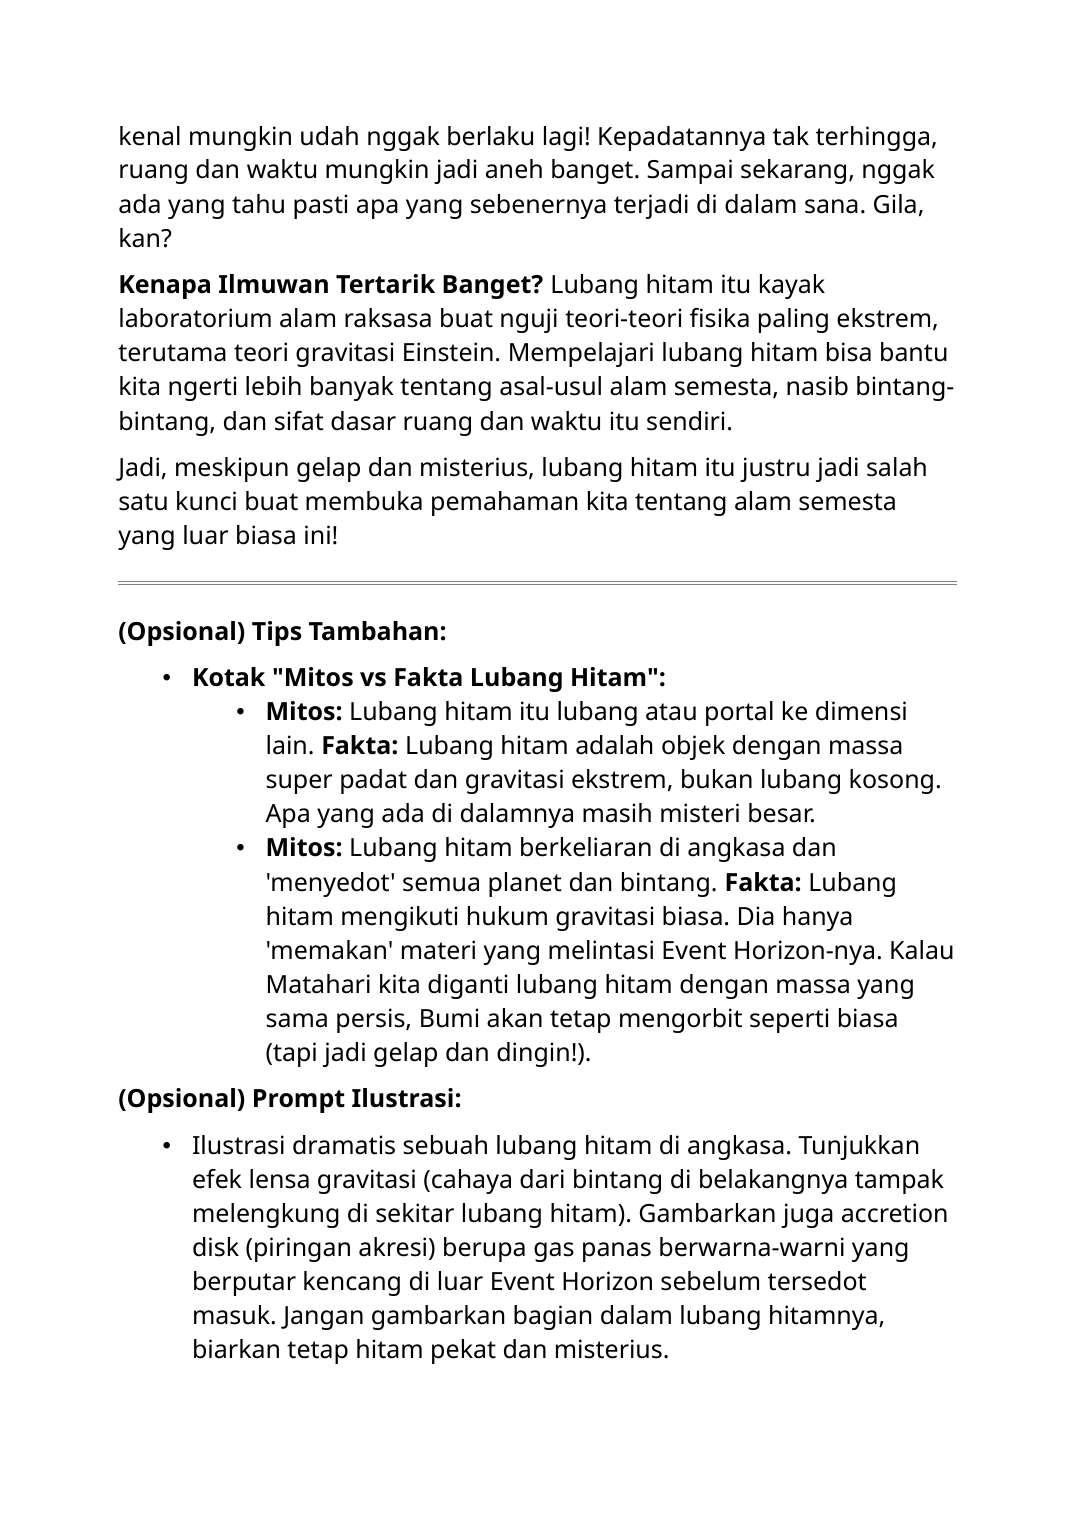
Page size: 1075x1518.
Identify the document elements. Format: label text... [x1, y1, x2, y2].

list Mitos: Lubang hitam itu lubang atau portal ke dimensi lain. Fakta: Lubang hitam adalah objek dengan massa super padat dan gravitasi ekstrem, bukan lubang kosong. Apa yang ada di dalamnya masih misteri besar. [236, 694, 957, 830]
list Ilustrasi dramatis sebuah lubang hitam di angkasa. Tunjukkan efek lensa gravitasi (cahaya dari bintang di belakangnya tampak melengkung di sekitar lubang hitam). Gambarkan juga accretion disk (piringan akresi) berupa gas panas berwarna-warni yang berputar kencang di luar Event Horizon sebelum tersedot masuk. Jangan gambarkan bagian dalam lubang hitamnya, biarkan tetap hitam pekat dan misterius. [162, 1128, 957, 1366]
list Kotak "Mitos vs Fakta Lubang Hitam": [162, 660, 957, 694]
text Jadi, meskipun gelap dan misterius, lubang hitam itu justru jadi salah satu kunci buat membuka pemahaman kita tentang alam semesta yang luar biasa ini! [118, 450, 957, 552]
text (Opsional) Tips Tambahan: [118, 613, 957, 647]
text kenal mungkin udah nggak berlaku lagi! Kepadatannya tak terhingga, ruang dan waktu mungkin jadi aneh banget. Sampai sekarang, nggak ada yang tahu pasti apa yang sebenernya terjadi di dalam sana. Gila, kan? [118, 118, 957, 254]
list Mitos: Lubang hitam berkeliaran di angkasa dan 'menyedot' semua planet dan bintang. Fakta: Lubang hitam mengikuti hukum gravitasi biasa. Dia hanya 'memakan' materi yang melintasi Event Horizon-nya. Kalau Matahari kita diganti lubang hitam dengan massa yang sama persis, Bumi akan tetap mengorbit seperti biasa (tapi jadi gelap dan dingin!). [236, 830, 957, 1068]
text Kenapa Ilmuwan Tertarik Banget? Lubang hitam itu kayak laboratorium alam raksasa buat nguji teori-teori fisika paling ekstrem, terutama teori gravitasi Einstein. Mempelajari lubang hitam bisa bantu kita ngerti lebih banyak tentang asal-usul alam semesta, nasib bintang-bintang, dan sifat dasar ruang dan waktu itu sendiri. [118, 267, 957, 437]
text (Opsional) Prompt Ilustrasi: [118, 1081, 957, 1115]
